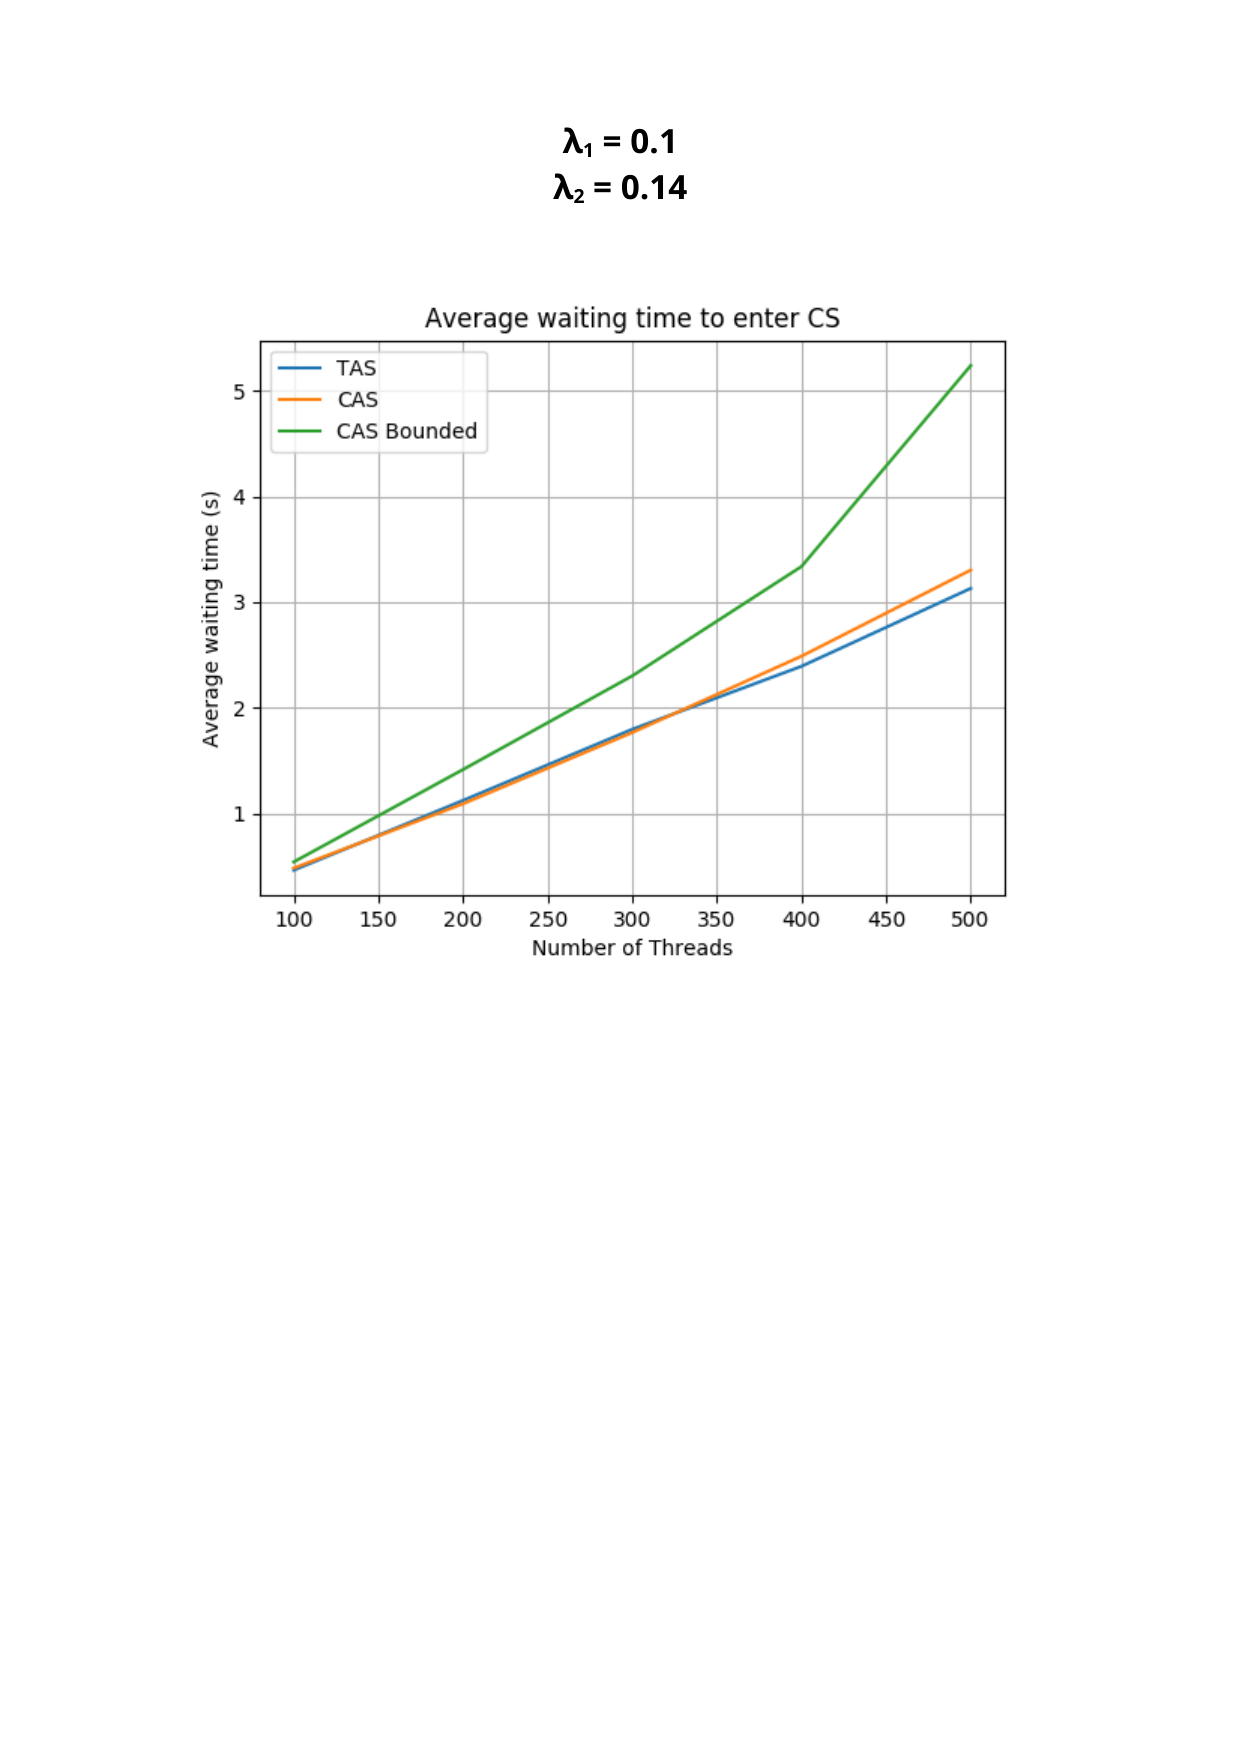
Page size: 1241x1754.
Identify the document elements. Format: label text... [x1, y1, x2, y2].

text λ2 = 0.14 [118, 163, 1122, 209]
picture [140, 254, 1100, 975]
text λ1 = 0.1 [118, 118, 1122, 163]
